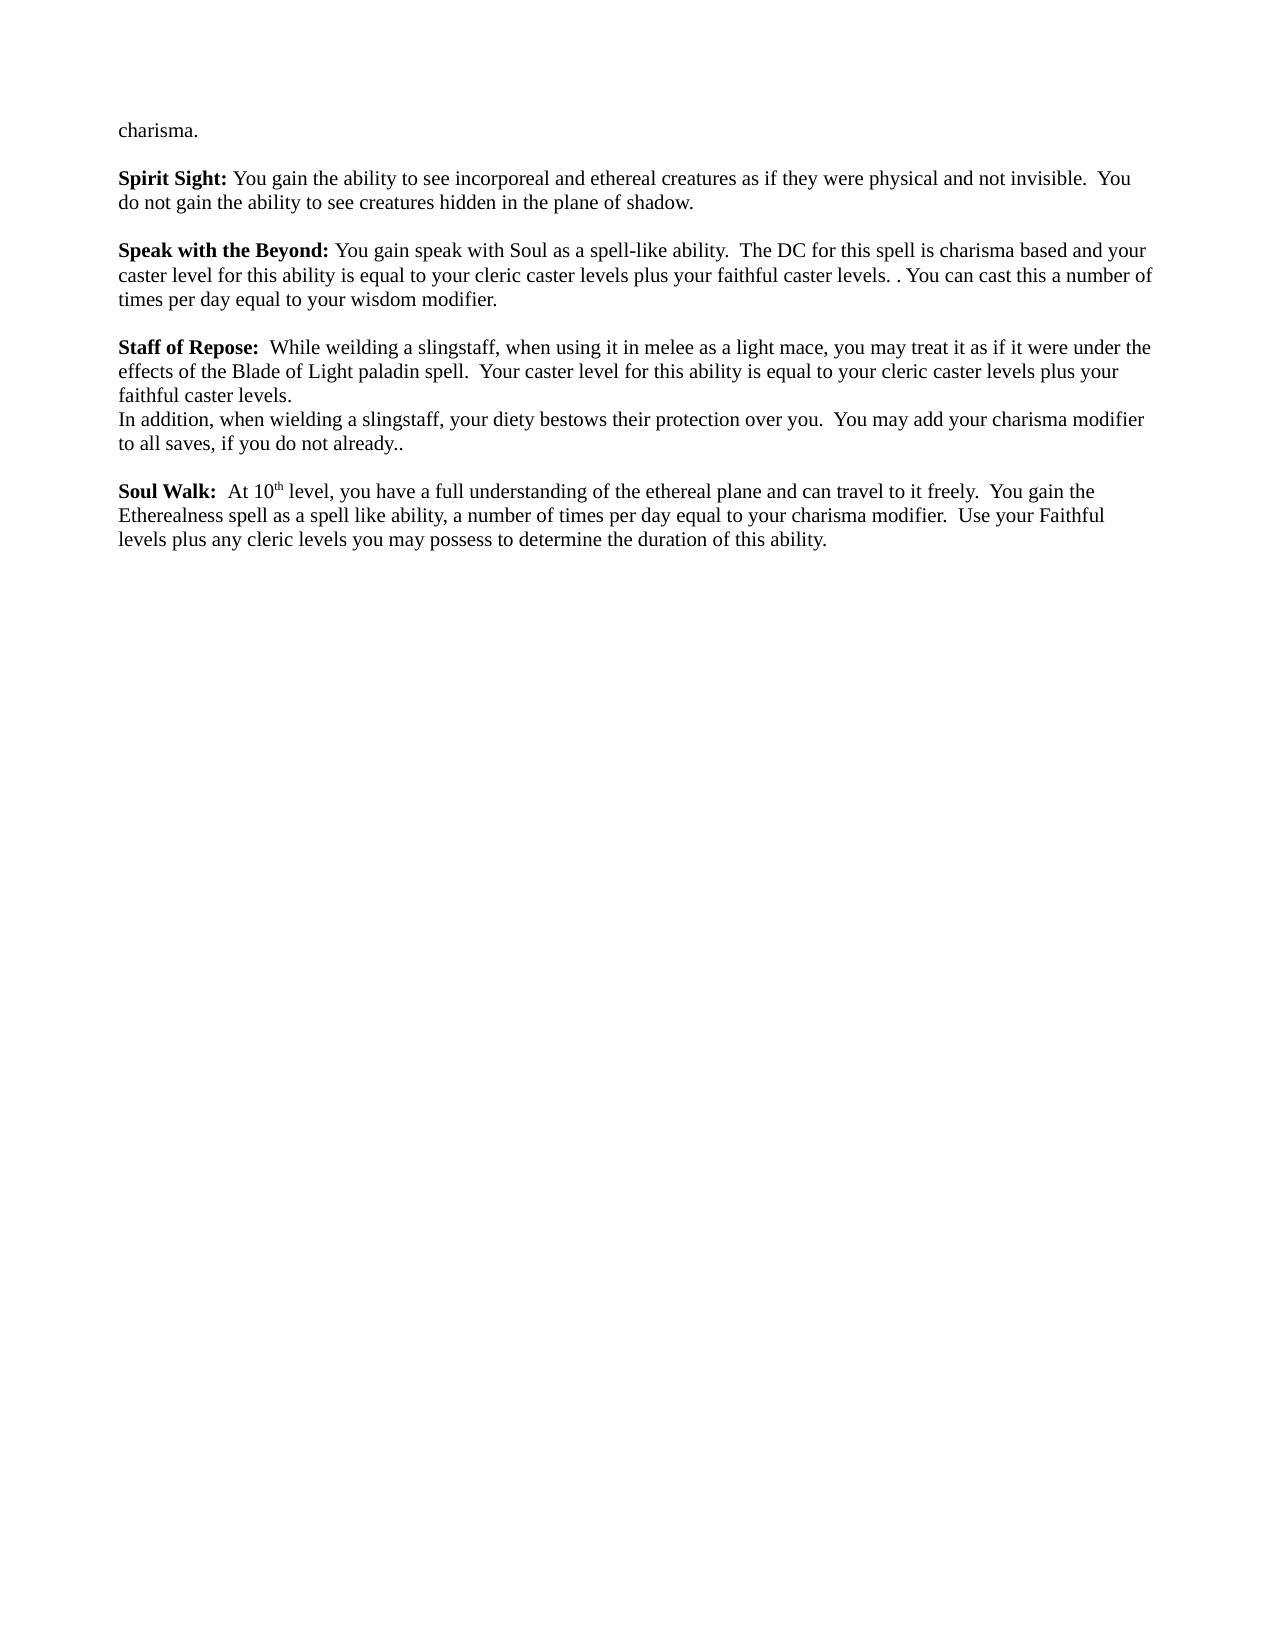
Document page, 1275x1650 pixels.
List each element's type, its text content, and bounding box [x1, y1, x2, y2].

text Spirit Sight: You gain the ability to see incorporeal and ethereal creatures as if they were physical and not invisible. You do not gain the ability to see creatures hidden in the plane of shadow. [118, 166, 1157, 214]
text Staff of Repose: While weilding a slingstaff, when using it in melee as a light mace, you may treat it as if it were under the effects of the Blade of Light paladin spell. Your caster level for this ability is equal to your cleric caster levels plus your faithful caster levels. [118, 335, 1157, 407]
text Speak with the Beyond: You gain speak with Soul as a spell-like ability. The DC for this spell is charisma based and your caster level for this ability is equal to your cleric caster levels plus your faithful caster levels. . You can cast this a number of times per day equal to your wisdom modifier. [118, 238, 1157, 311]
text In addition, when wielding a slingstaff, your diety bestows their protection over you. You may add your charisma modifier to all saves, if you do not already.. [118, 407, 1157, 455]
text charisma. [118, 118, 1157, 142]
text Soul Walk: At 10th level, you have a full understanding of the ethereal plane and can travel to it freely. You gain the Etherealness spell as a spell like ability, a number of times per day equal to your charisma modifier. Use your Faithful levels plus any cleric levels you may possess to determine the duration of this ability. [118, 479, 1157, 551]
